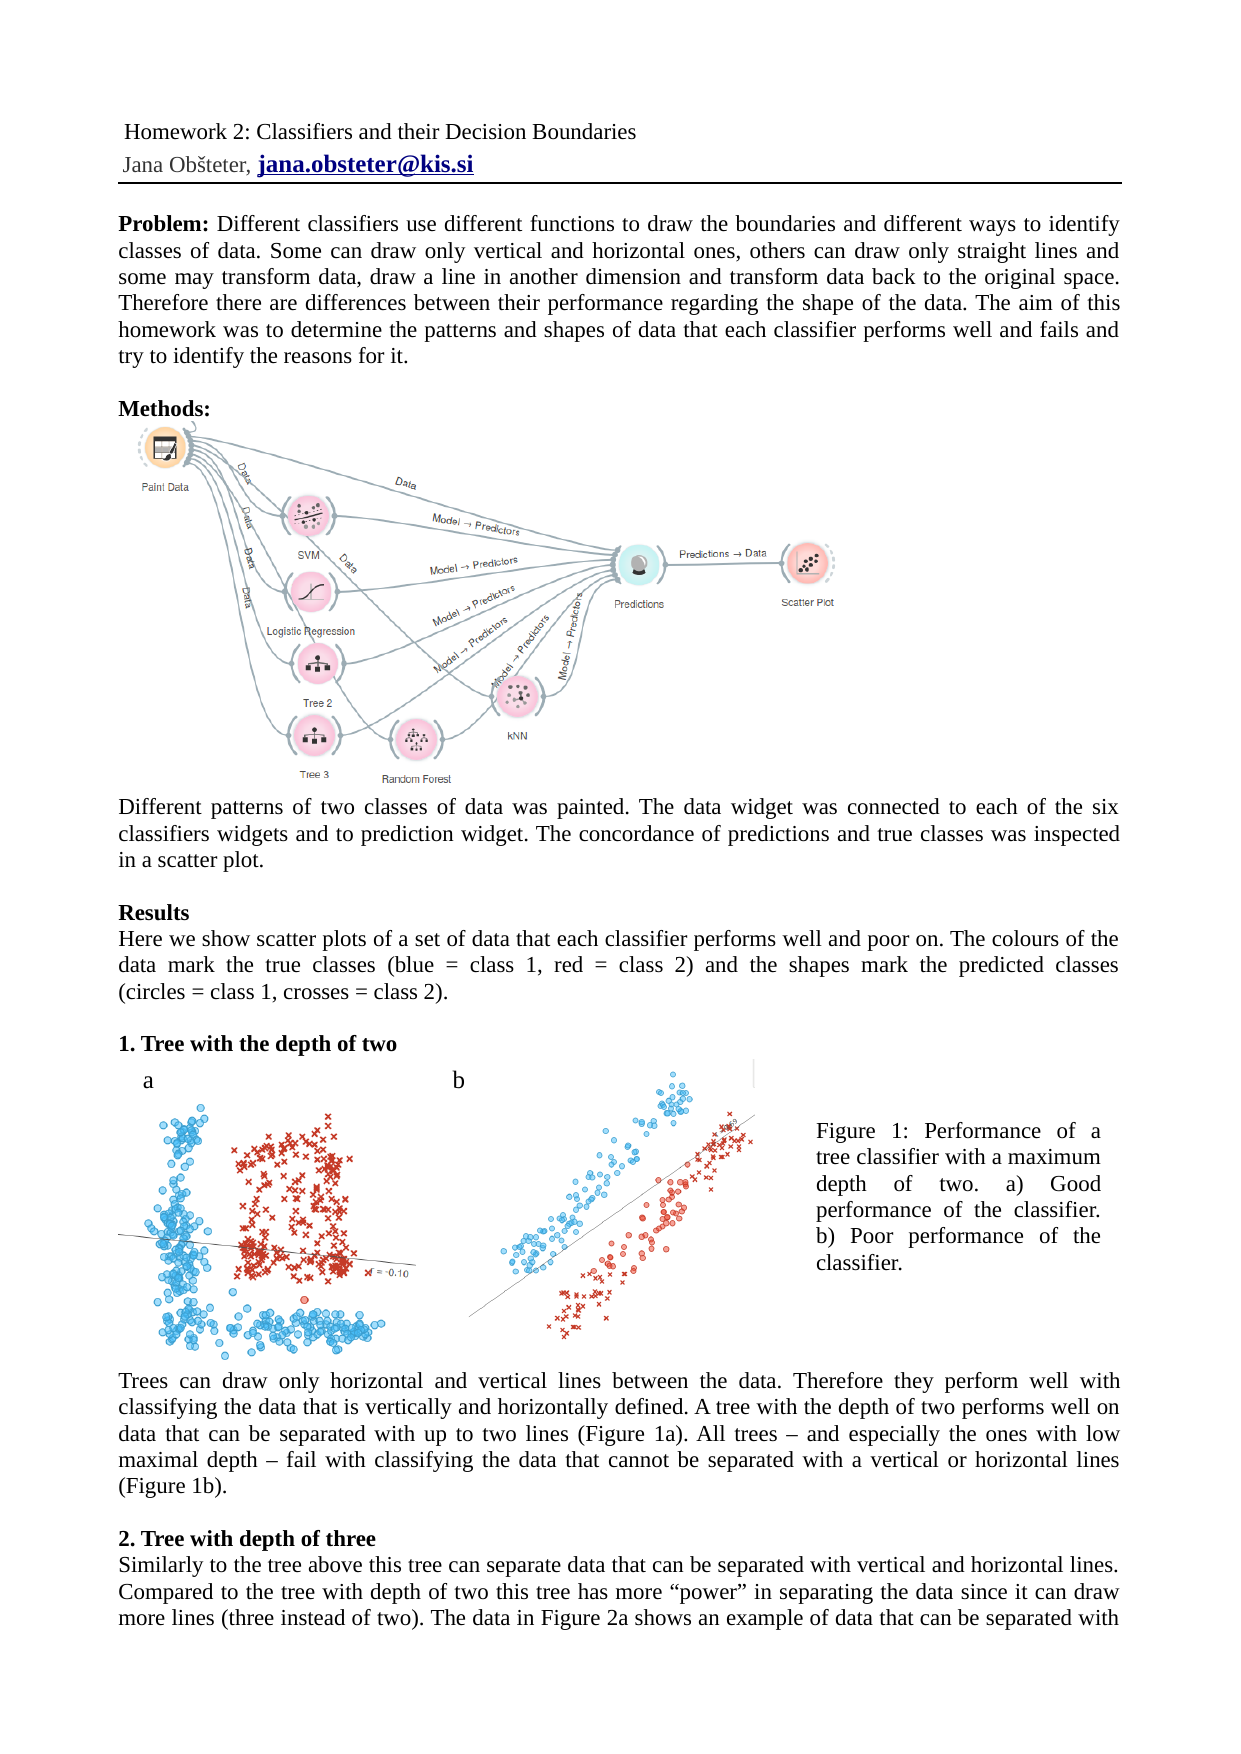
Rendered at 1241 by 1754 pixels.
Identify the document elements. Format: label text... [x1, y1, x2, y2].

text Jana Obšteter, jana.obsteter@kis.si [118, 144, 1122, 182]
text Results [118, 899, 1122, 925]
picture [118, 1069, 416, 1367]
picture [126, 421, 841, 794]
text 2. Tree with depth of three [118, 1525, 1122, 1551]
text Trees can draw only horizontal and vertical lines between the data. Therefore they perform well with classifying the data that is vertically and horizontally defined. A tree with the depth of two performs well on data that can be separated with up to two lines (Figure 1a). All trees – and especially the ones with low maximal depth – fail with classifying the data that cannot be separated with a vertical or horizontal lines (Figure 1b). [118, 1057, 1122, 1499]
text Methods: [118, 395, 1122, 421]
picture [468, 1059, 755, 1347]
text Here we show scatter plots of a set of data that each classifier performs well and poor on. The colours of the data mark the true classes (blue = class 1, red = class 2) and the shapes mark the predicted classes (circles = class 1, crosses = class 2). [118, 925, 1122, 1004]
text Problem: Different classifiers use different functions to draw the boundaries and different ways to identify classes of data. Some can draw only vertical and horizontal ones, others can draw only straight lines and some may transform data, draw a line in another dimension and transform data back to the original space. Therefore there are differences between their performance regarding the shape of the data. The aim of this homework was to determine the patterns and shapes of data that each classifier performs well and fails and try to identify the reasons for it. [118, 210, 1122, 368]
text Similarly to the tree above this tree can separate data that can be separated with vertical and horizontal lines. Compared to the tree with depth of two this tree has more “power” in separating the data since it can draw more lines (three instead of two). The data in Figure 2a shows an example of data that can be separated with [118, 1551, 1122, 1630]
text 1. Tree with the depth of two [118, 1030, 1122, 1057]
text Different patterns of two classes of data was painted. The data widget was connected to each of the six classifiers widgets and to prediction widget. The concordance of predictions and true classes was inspected in a scatter plot. [118, 421, 1122, 872]
text Homework 2: Classifiers and their Decision Boundaries [118, 118, 1122, 144]
